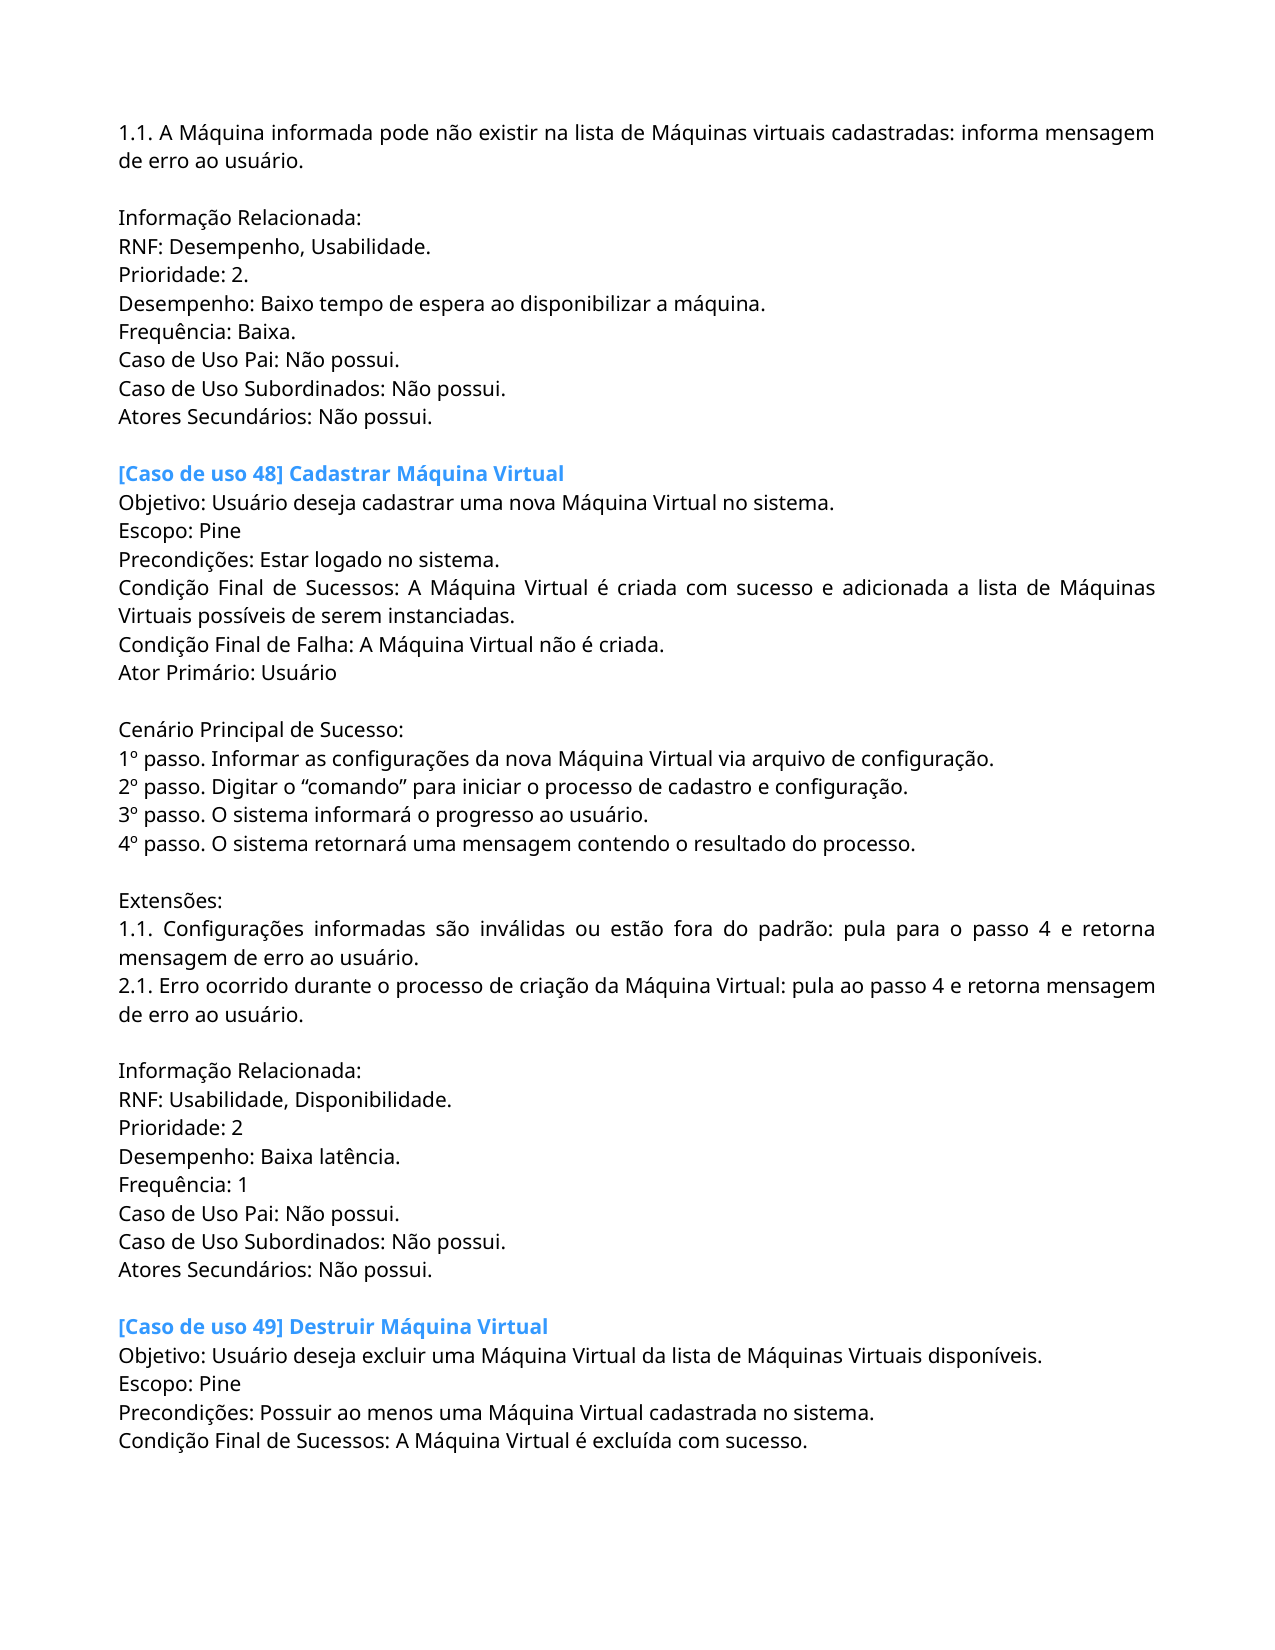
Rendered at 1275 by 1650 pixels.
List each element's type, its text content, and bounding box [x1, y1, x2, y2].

text Escopo: Pine [118, 516, 1157, 545]
text 2º passo. Digitar o “comando” para iniciar o processo de cadastro e configuração. [118, 772, 1157, 801]
text Prioridade: 2 [118, 1113, 1157, 1142]
text 1º passo. Informar as configurações da nova Máquina Virtual via arquivo de configuração. [118, 744, 1157, 772]
text Condição Final de Sucessos: A Máquina Virtual é excluída com sucesso. [118, 1426, 1157, 1455]
text Objetivo: Usuário deseja excluir uma Máquina Virtual da lista de Máquinas Virtuais disponíveis. [118, 1341, 1157, 1369]
text Ator Primário: Usuário [118, 658, 1157, 687]
text Caso de Uso Subordinados: Não possui. [118, 1227, 1157, 1256]
text RNF: Desempenho, Usabilidade. [118, 232, 1157, 260]
text Desempenho: Baixo tempo de espera ao disponibilizar a máquina. [118, 289, 1157, 317]
text Objetivo: Usuário deseja cadastrar uma nova Máquina Virtual no sistema. [118, 488, 1157, 516]
text Cenário Principal de Sucesso: [118, 715, 1157, 744]
text Prioridade: 2. [118, 260, 1157, 289]
text Caso de Uso Pai: Não possui. [118, 1199, 1157, 1227]
text 1.1. Configurações informadas são inválidas ou estão fora do padrão: pula para o passo 4 e retorna mensagem de erro ao usuário. [118, 914, 1157, 971]
text 4º passo. O sistema retornará uma mensagem contendo o resultado do processo. [118, 829, 1157, 857]
text Condição Final de Sucessos: A Máquina Virtual é criada com sucesso e adicionada a lista de Máquinas Virtuais possíveis de serem instanciadas. [118, 573, 1157, 630]
text [Caso de uso 49] Destruir Máquina Virtual [118, 1312, 1157, 1341]
text Informação Relacionada: [118, 203, 1157, 232]
text Escopo: Pine [118, 1369, 1157, 1398]
text Precondições: Estar logado no sistema. [118, 545, 1157, 573]
text Frequência: Baixa. [118, 317, 1157, 346]
text Atores Secundários: Não possui. [118, 1256, 1157, 1284]
text [Caso de uso 48] Cadastrar Máquina Virtual [118, 459, 1157, 488]
text Extensões: [118, 886, 1157, 914]
text Atores Secundários: Não possui. [118, 402, 1157, 431]
text RNF: Usabilidade, Disponibilidade. [118, 1085, 1157, 1113]
text 3º passo. O sistema informará o progresso ao usuário. [118, 801, 1157, 829]
text Frequência: 1 [118, 1170, 1157, 1199]
text Desempenho: Baixa latência. [118, 1142, 1157, 1170]
text Precondições: Possuir ao menos uma Máquina Virtual cadastrada no sistema. [118, 1398, 1157, 1426]
text 2.1. Erro ocorrido durante o processo de criação da Máquina Virtual: pula ao passo 4 e retorna mensagem de erro ao usuário. [118, 971, 1157, 1028]
text Caso de Uso Subordinados: Não possui. [118, 374, 1157, 402]
text Condição Final de Falha: A Máquina Virtual não é criada. [118, 630, 1157, 658]
text Informação Relacionada: [118, 1057, 1157, 1085]
text Caso de Uso Pai: Não possui. [118, 346, 1157, 374]
text 1.1. A Máquina informada pode não existir na lista de Máquinas virtuais cadastradas: informa mensagem de erro ao usuário. [118, 118, 1157, 175]
